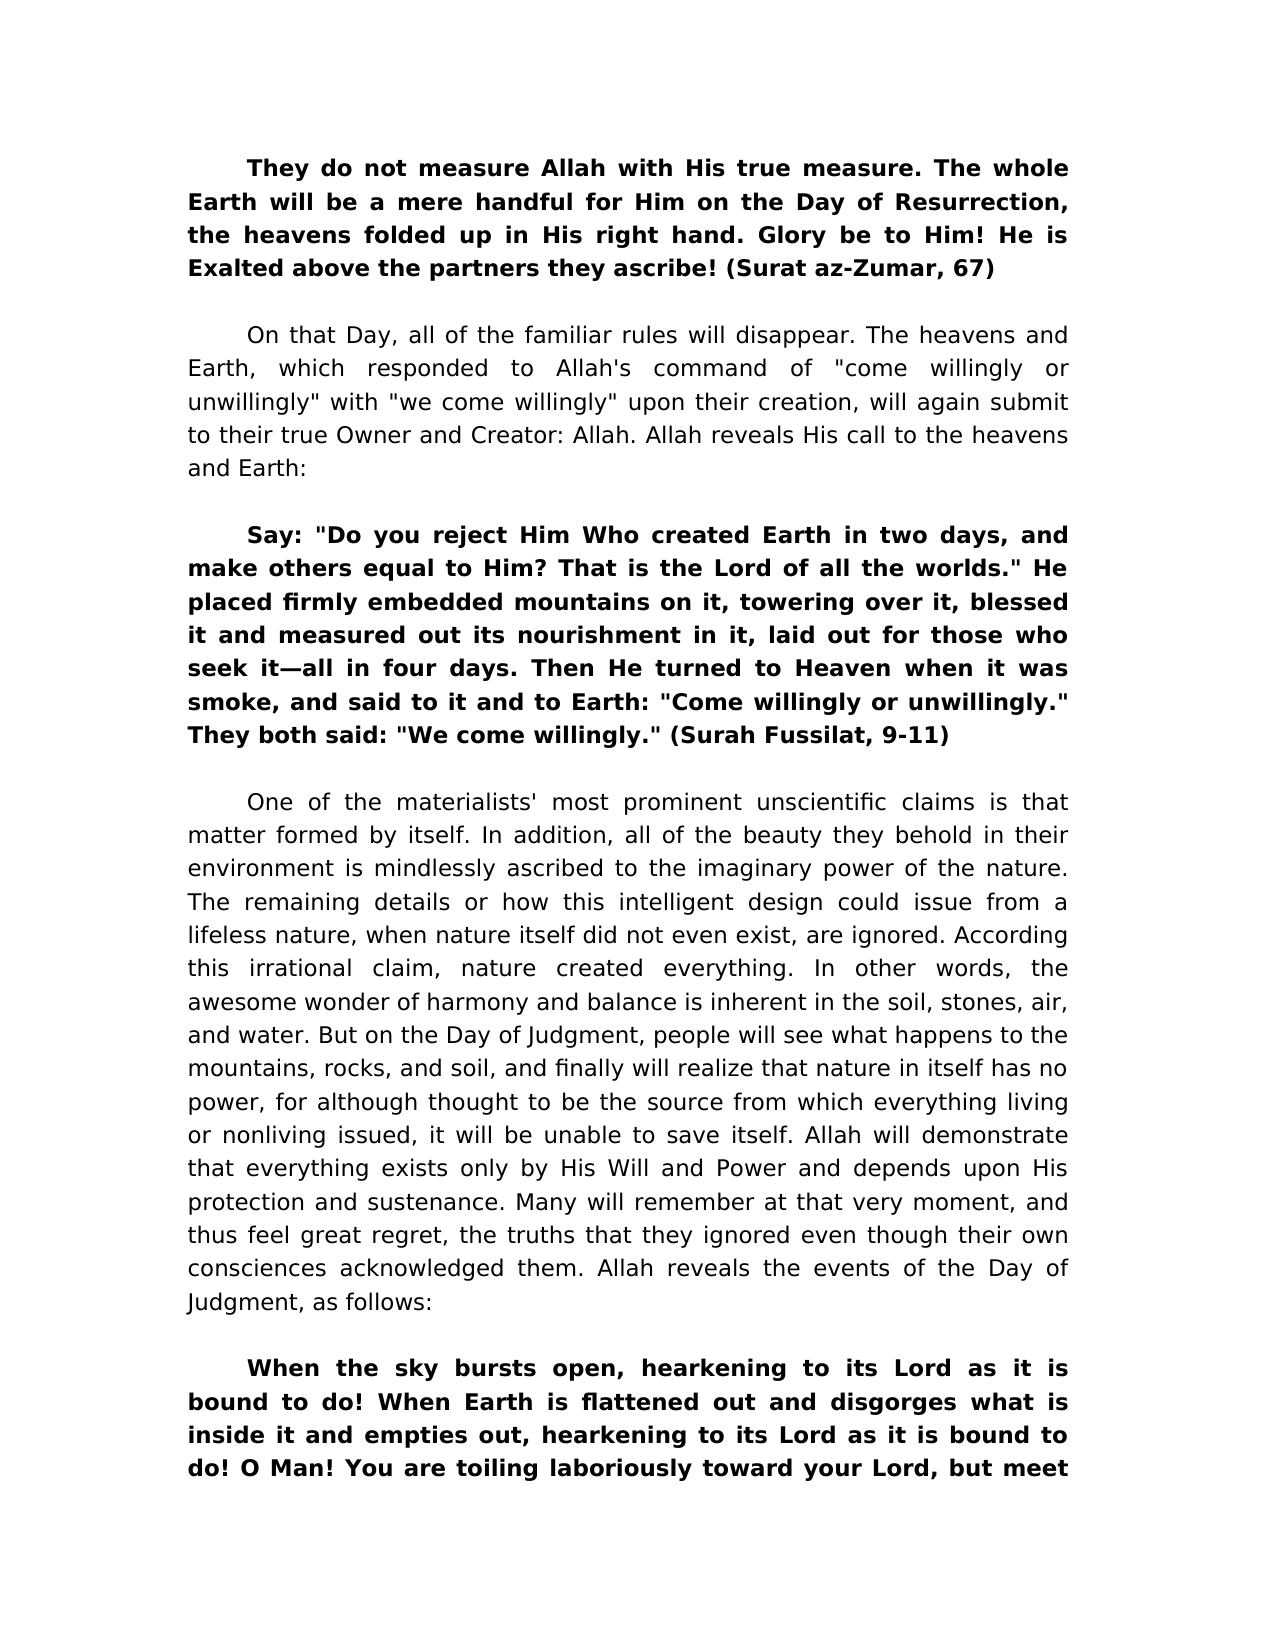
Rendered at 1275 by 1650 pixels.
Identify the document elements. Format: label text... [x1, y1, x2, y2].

text On that Day, all of the familiar rules will disappear. The heavens and Earth, which responded to Allah's command of "come willingly or unwillingly" with "we come willingly" upon their creation, will again submit to their true Owner and Creator: Allah. Allah reveals His call to the heavens and Earth: [187, 317, 1070, 483]
text When the sky bursts open, hearkening to its Lord as it is bound to do! When Earth is flattened out and disgorges what is inside it and empties out, hearkening to its Lord as it is bound to do! O Man! You are toiling laboriously toward your Lord, but meet [187, 1350, 1070, 1483]
text One of the materialists' most prominent unscientific claims is that matter formed by itself. In addition, all of the beauty they behold in their environment is mindlessly ascribed to the imaginary power of the nature. The remaining details or how this intelligent design could issue from a lifeless nature, when nature itself did not even exist, are ignored. According this irrational claim, nature created everything. In other words, the awesome wonder of harmony and balance is inherent in the soil, stones, air, and water. But on the Day of Judgment, people will see what happens to the mountains, rocks, and soil, and finally will realize that nature in itself has no power, for although thought to be the source from which everything living or nonliving issued, it will be unable to save itself. Allah will demonstrate that everything exists only by His Will and Power and depends upon His protection and sustenance. Many will remember at that very moment, and thus feel great regret, the truths that they ignored even though their own consciences acknowledged them. Allah reveals the events of the Day of Judgment, as follows: [187, 783, 1070, 1317]
text Say: "Do you reject Him Who created Earth in two days, and make others equal to Him? That is the Lord of all the worlds." He placed firmly embedded mountains on it, towering over it, blessed it and measured out its nourishment in it, laid out for those who seek it—all in four days. Then He turned to Heaven when it was smoke, and said to it and to Earth: "Come willingly or unwillingly." They both said: "We come willingly." (Surah Fussilat, 9-11) [187, 517, 1070, 750]
text They do not measure Allah with His true measure. The whole Earth will be a mere handful for Him on the Day of Resurrection, the heavens folded up in His right hand. Glory be to Him! He is Exalted above the partners they ascribe! (Surat az-Zumar, 67) [187, 150, 1070, 283]
